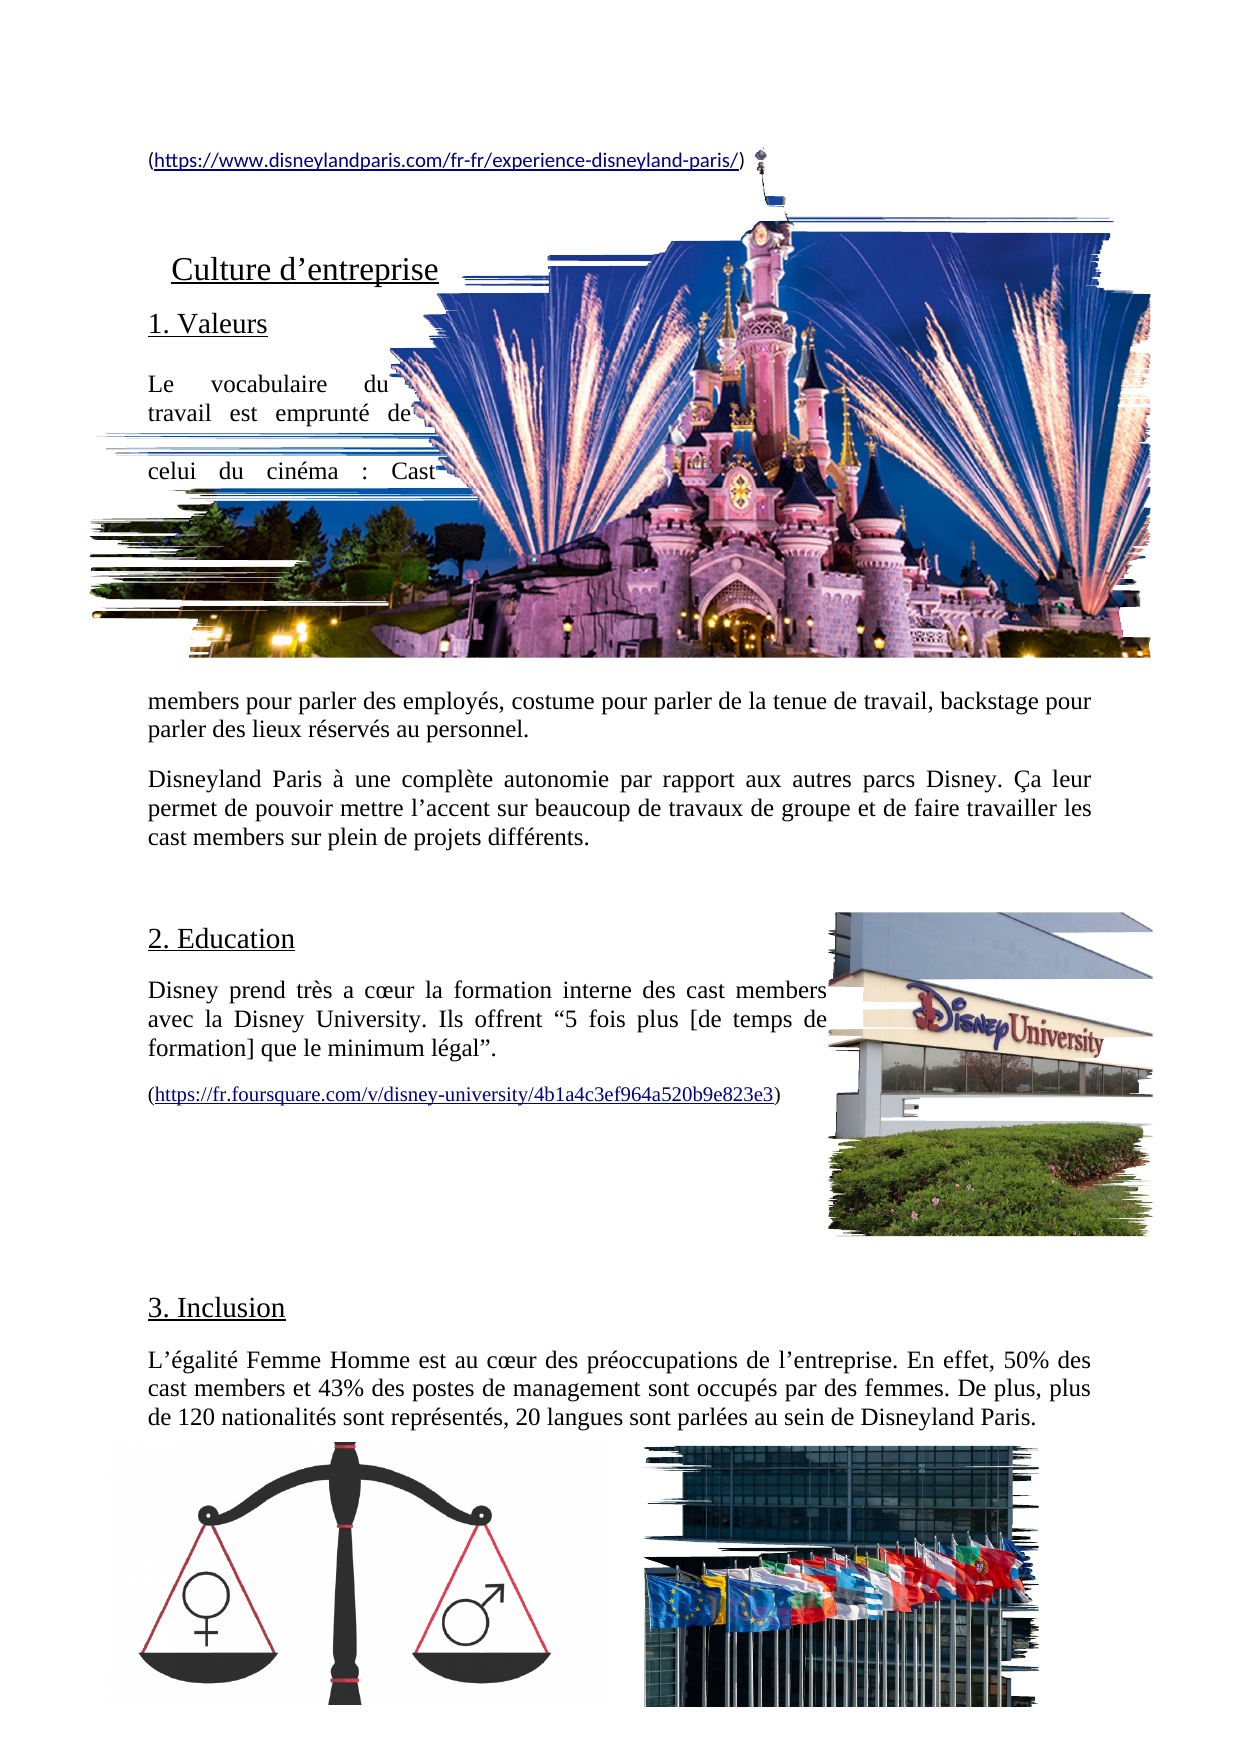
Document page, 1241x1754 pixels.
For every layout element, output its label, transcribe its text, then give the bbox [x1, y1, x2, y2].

text [905, 1098, 1093, 1106]
text Culture d’entreprise [148, 249, 666, 287]
text 1. Valeurs [148, 307, 446, 340]
text 2. Education [148, 921, 835, 954]
text Disneyland Paris à une complète autonomie par rapport aux autres parcs Disney. Ça leur permet de pouvoir mettre l’accent sur beaucoup de travaux de groupe et de faire travailler les cast members sur plein de projets différents. [148, 764, 1093, 850]
text celui du cinéma : Cast [148, 456, 477, 518]
text L’égalité Femme Homme est au cœur des préoccupations de l’entreprise. En effet, 50% des cast members et 43% des postes de management sont occupés par des femmes. De plus, plus de 120 nationalités sont représentés, 20 langues sont parlées au sein de Disneyland Paris. [148, 1345, 1093, 1431]
text Le vocabulaire du travail est emprunté de [148, 369, 434, 433]
text (https://www.disneylandparis.com/fr-fr/experience-disneyland-paris/) [148, 148, 763, 173]
text members pour parler des employés, costume pour parler de la tenue de travail, backstage pour parler des lieux réservés au personnel. [148, 619, 1093, 743]
text Disney prend très a cœur la formation interne des cast members avec la Disney University. Ils offrent “5 fois plus [de temps de formation] que le minimum légal”. [148, 975, 920, 1061]
text 3. Inclusion [148, 1290, 1093, 1324]
text (https://fr.foursquare.com/v/disney-university/4b1a4c3ef964a520b9e823e3) [148, 1082, 858, 1106]
text [925, 979, 1093, 1019]
text [1054, 933, 1093, 950]
text [763, 148, 1093, 173]
